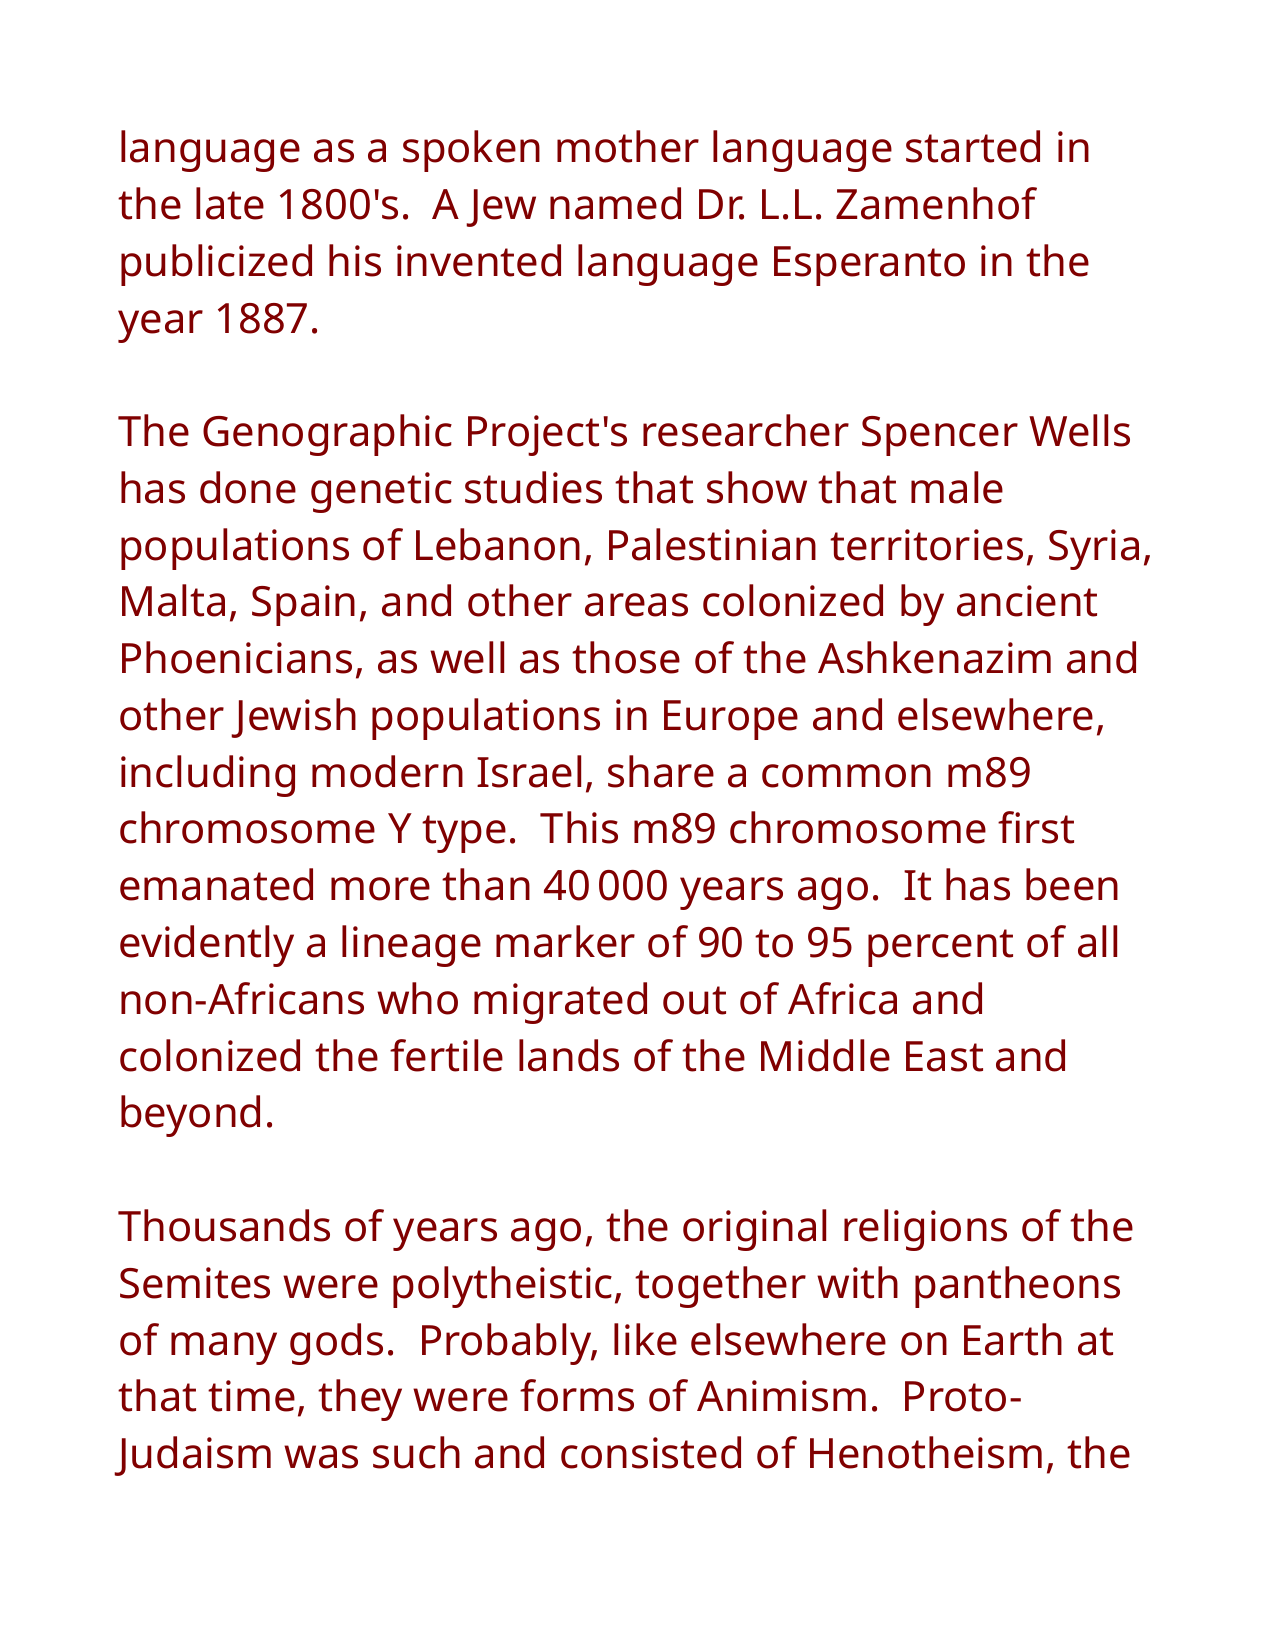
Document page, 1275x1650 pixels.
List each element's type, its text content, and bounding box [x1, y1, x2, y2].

text The Genographic Project's researcher Spencer Wells has done genetic studies that show that male populations of Lebanon, Palestinian territories, Syria, Malta, Spain, and other areas colonized by ancient Phoenicians, as well as those of the Ashkenazim and other Jewish populations in Europe and elsewhere, including modern Israel, share a common m89 chromosome Y type. This m89 chromosome first emanated more than 40 000 years ago. It has been evidently a lineage marker of 90 to 95 percent of all non-Africans who migrated out of Africa and colonized the fertile lands of the Middle East and beyond. [118, 402, 1157, 1140]
text language as a spoken mother language started in the late 1800's. A Jew named Dr. L.L. Zamenhof publicized his invented language Esperanto in the year 1887. [118, 118, 1157, 345]
text Thousands of years ago, the original religions of the Semites were polytheistic, together with pantheons of many gods. Probably, like elsewhere on Earth at that time, they were forms of Animism. Proto-Judaism was such and consisted of Henotheism, the [118, 1197, 1157, 1481]
